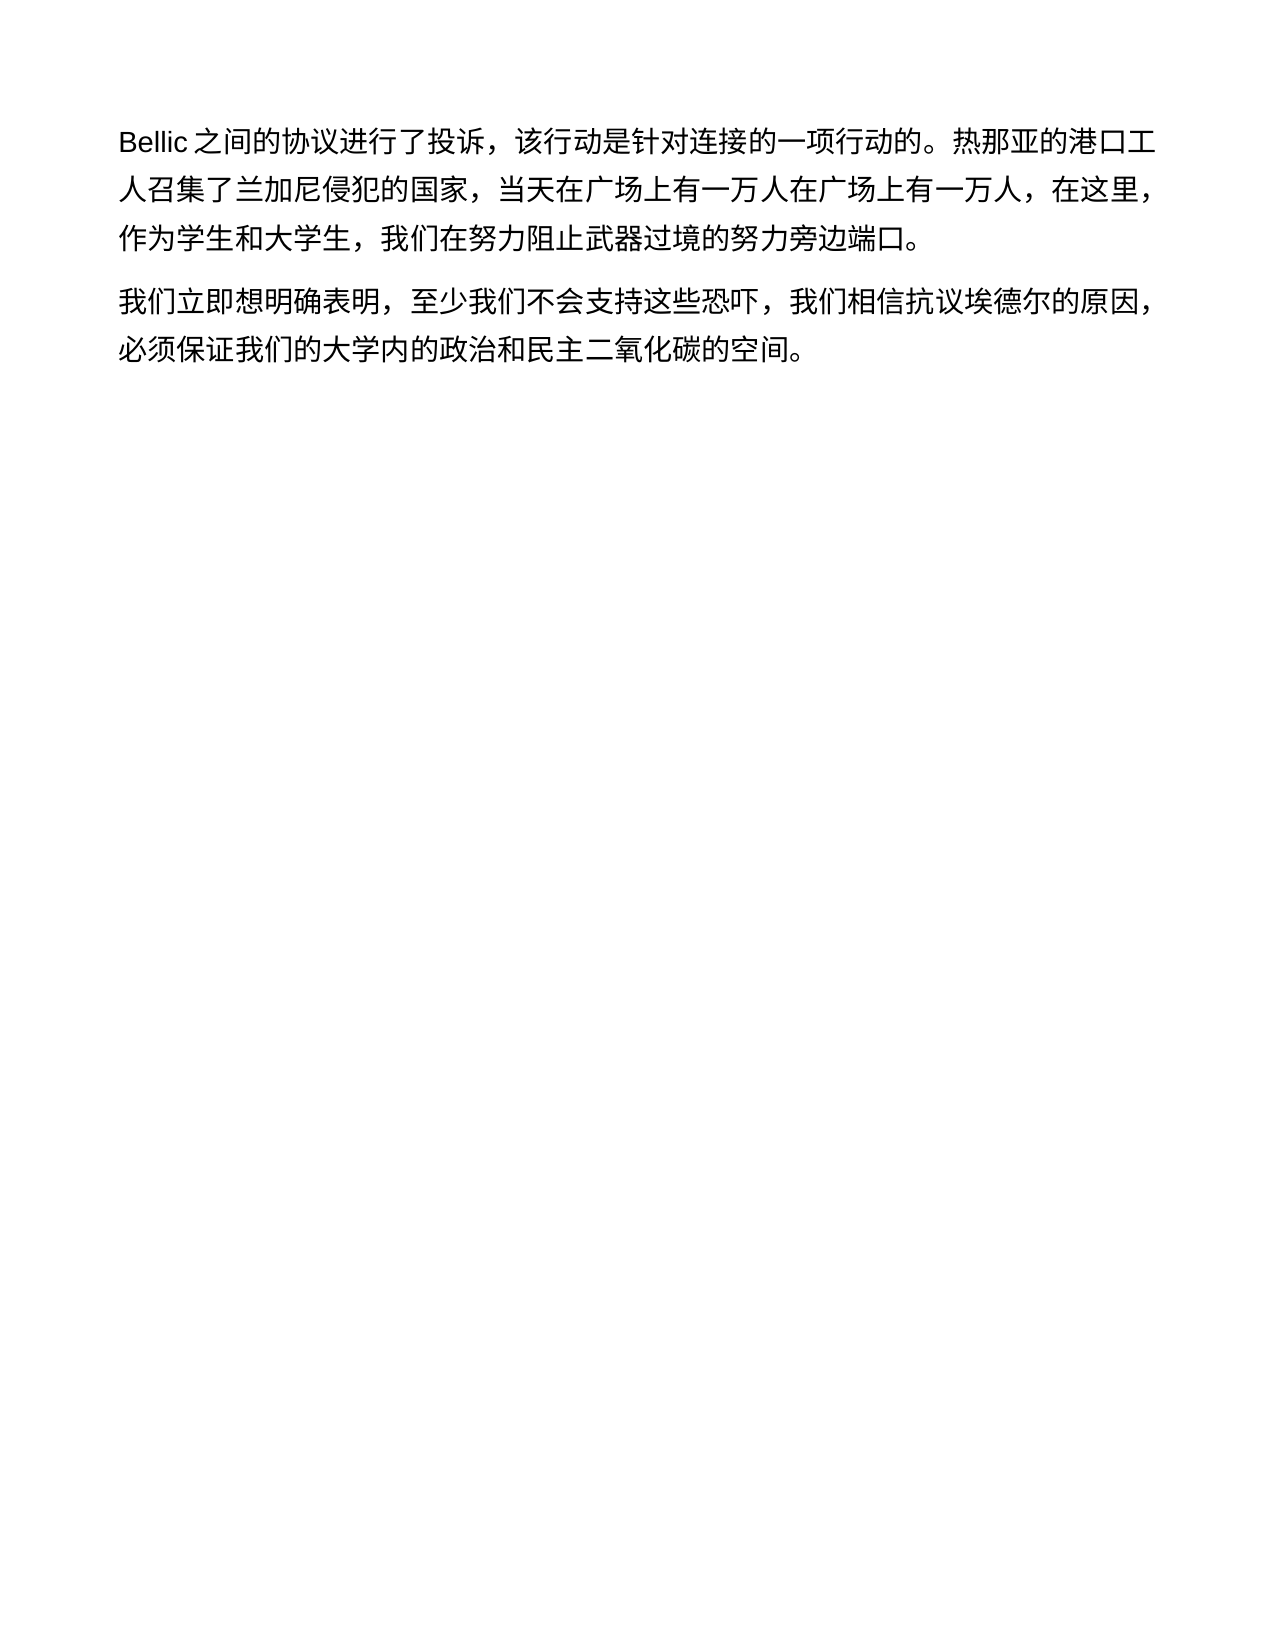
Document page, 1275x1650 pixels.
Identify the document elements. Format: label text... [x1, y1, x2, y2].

text 巴里大学的六名学生于2月25日星期六被搜查和报告，因为他在Unostristriscione Polytechnic(当时被没收)的投诉中针对University Eley Industrie Bellic之间的协议进行了投诉，该行动是针对连接的一项行动的。热那亚的港口工人召集了兰加尼侵犯的国家，当天在广场上有一万人在广场上有一万人，在这里，作为学生和大学生，我们在努力阻止武器过境的努力旁边端口。 [118, 118, 1157, 257]
text 我们立即想明确表明，至少我们不会支持这些恐吓，我们相信抗议埃德尔的原因，必须保证我们的大学内的政治和民主二氧化碳的空间。 [118, 278, 1157, 369]
